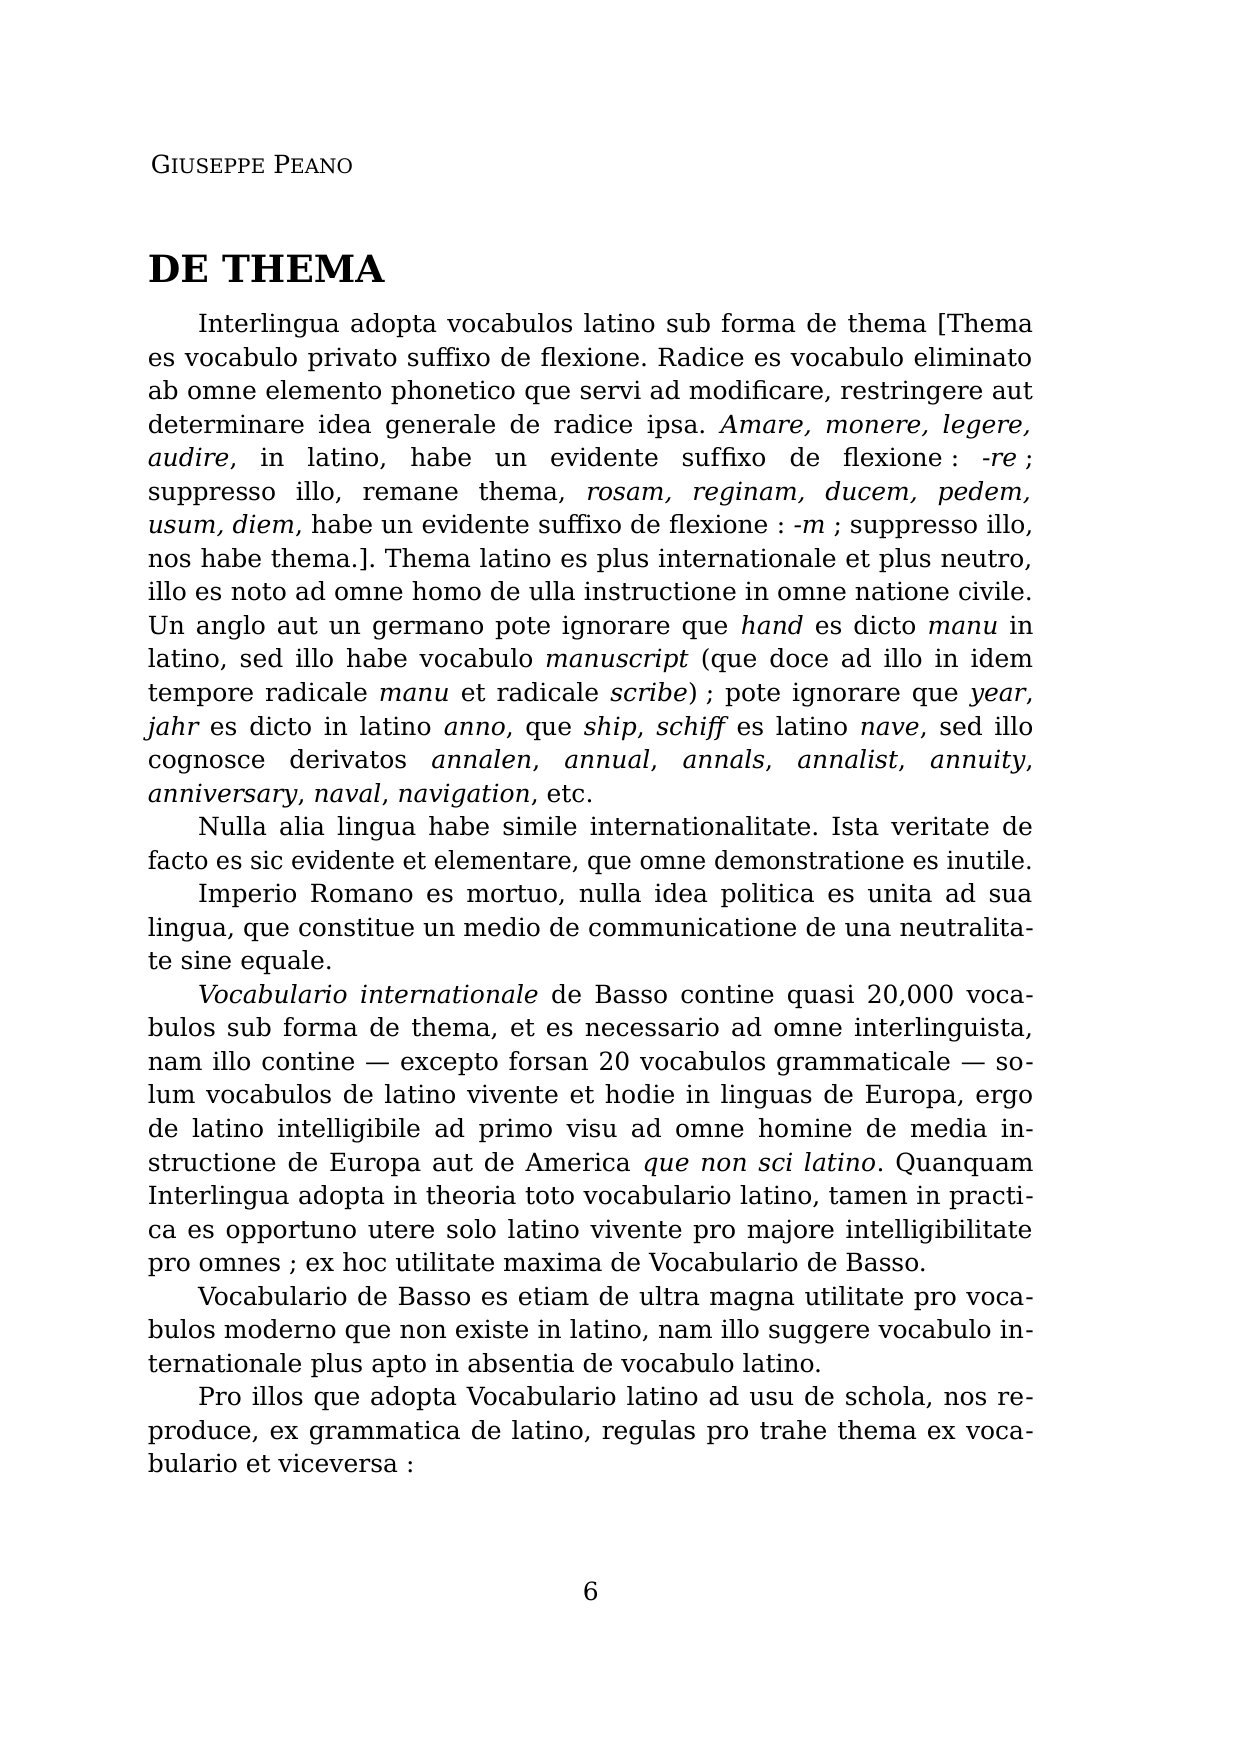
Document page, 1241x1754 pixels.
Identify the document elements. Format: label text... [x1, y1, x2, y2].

subtitle DE THEMA [148, 247, 1033, 292]
text Vocabulario de Basso es etiam de ultra magna utilitate pro voca­bulos moderno que non existe in latino, nam illo suggere vocabulo in­ternationale plus apto in absentia de vocabulo latino. [148, 1282, 1033, 1378]
text Interlingua adopta vocabulos latino sub forma de thema [Thema es vocabulo privato suffixo de flexione. Radice es vocabulo eliminato ab omne elemento phonetico que servi ad modificare, restringere aut determinare idea generale de radice ipsa. Amare, monere, legere, audire, in latino, habe un evidente suf­fixo de flexione : -re ; suppresso illo, remane thema, rosam, reginam, ducem, pedem, usum, diem, habe un evidente suffixo de flexione : -m ; suppresso illo, nos habe the­ma.]. Thema latino es plus internationale et plus neutro, illo es noto ad omne homo de ulla instructione in omne natione civile. Un anglo aut un germano pote ignorare que hand es dicto manu in latino, sed illo habe vo­cabulo manuscript (que doce ad illo in idem tempore radi­cale manu et radicale scribe) ; pote ignorare que year, jahr es dicto in latino anno, que ship, schiff es latino nave, sed illo cognosce deriva­tos annalen, annual, annals, annalist, an­nuity, anniversary, naval, na­vigation, etc. [148, 309, 1033, 808]
text Nulla alia lingua habe simile internationalitate. Ista veritate de facto es sic evidente et elementare, que omne demonstratione es inu­tile. [148, 812, 1033, 875]
text Imperio Romano es mortuo, nulla idea politica es unita ad sua lingua, que con­stitue un medio de communicatione de una neutralita­te sine equale. [148, 879, 1033, 976]
text Vocabulario internationale de Basso contine quasi 20,000 voca­bulos sub forma de thema, et es necessario ad omne interlinguista, nam illo contine — excepto forsan 20 vocabulos grammaticale — so­lum vocabulos de latino vivente et ho­die in linguas de Europa, ergo de latino intelligibile ad primo visu ad omne ho­mine de media in­structione de Europa aut de America que non sci latino. Quanquam Interlingua adopta in theoria toto vocabulario latino, tamen in practi­ca es opportuno utere solo latino vivente pro majore intelligibilitate pro omnes ; ex hoc utilitate maxima de Vocabulario de Basso. [148, 980, 1033, 1278]
text Pro illos que adopta Vocabulario latino ad usu de schola, nos re­produce, ex grammatica de latino, regulas pro trahe thema ex voca­bulario et viceversa : [148, 1383, 1033, 1479]
